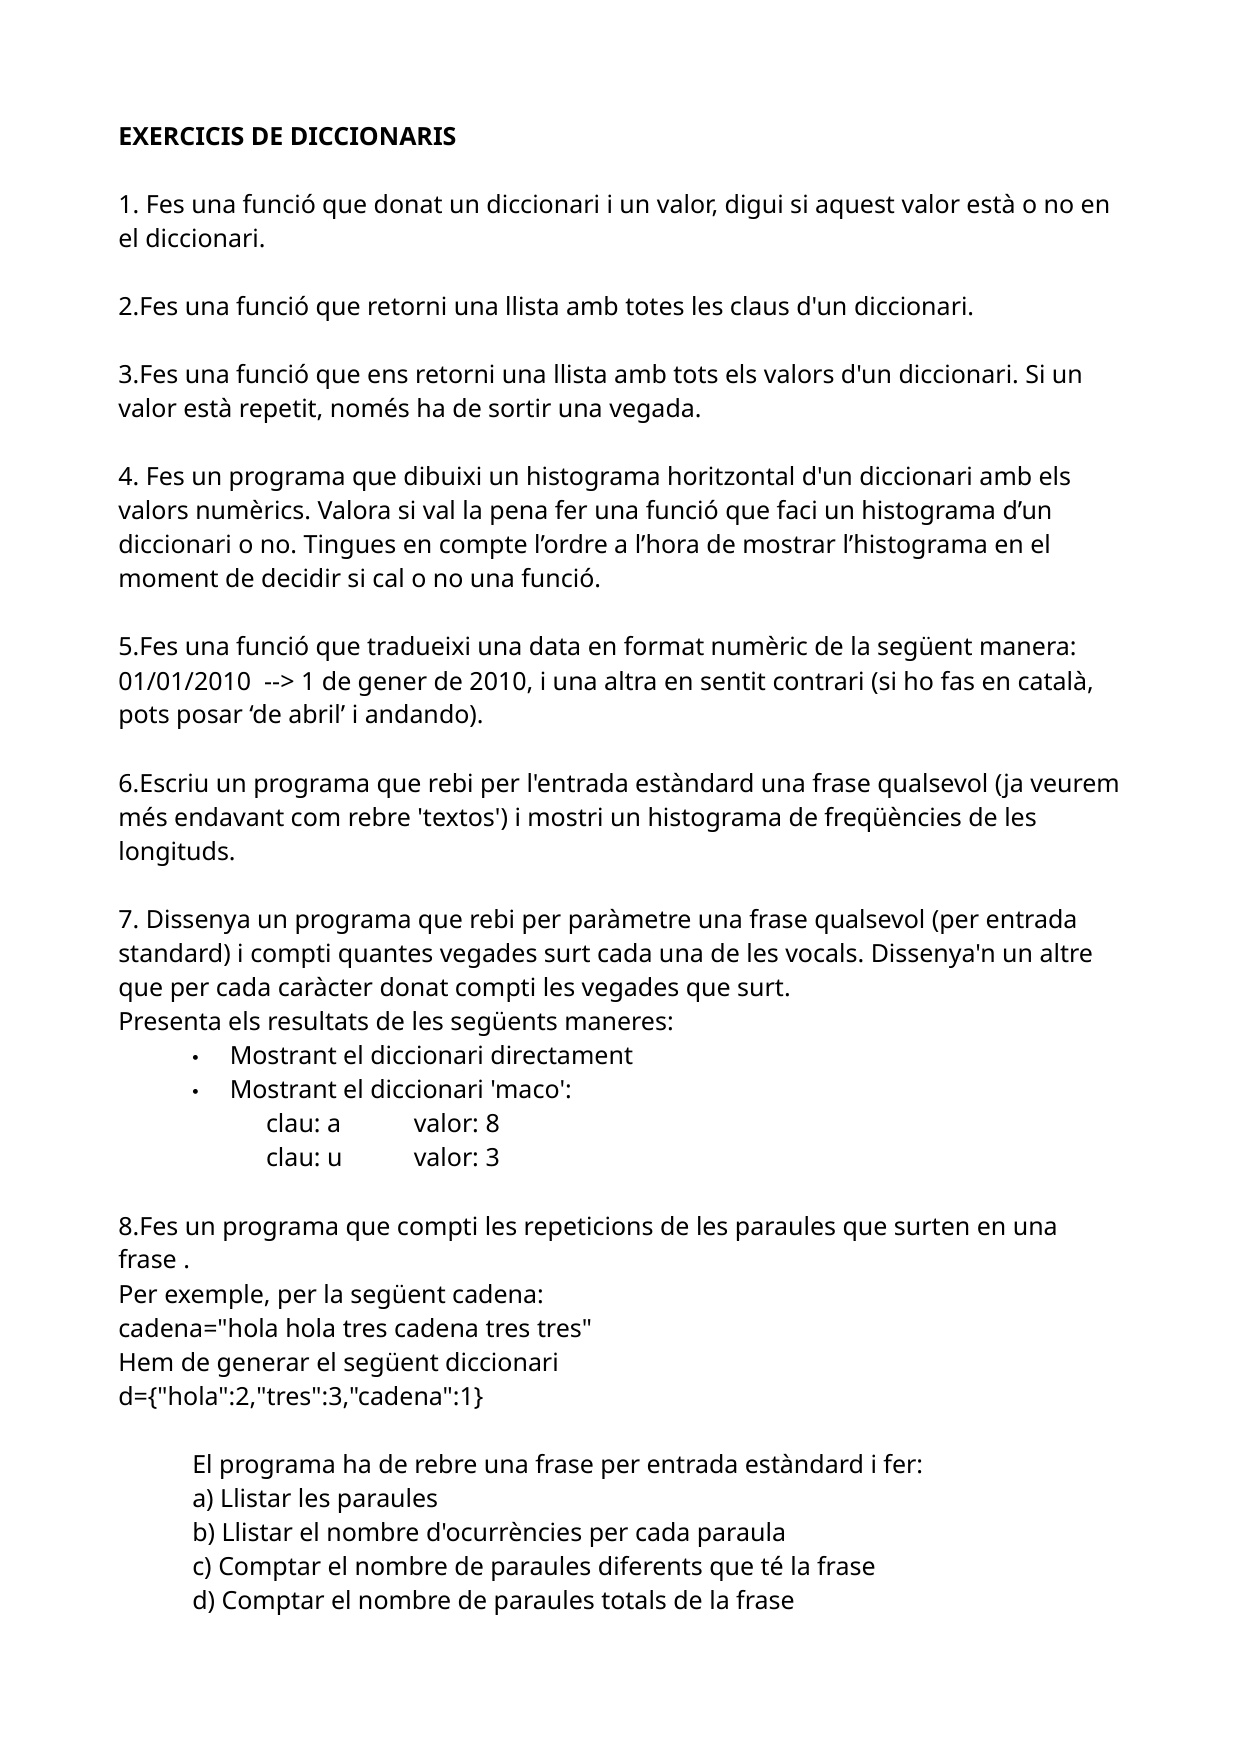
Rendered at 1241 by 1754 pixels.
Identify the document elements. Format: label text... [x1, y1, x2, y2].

list Fes una funció que tradueixi una data en format numèric de la següent manera: 01/01/2010 --> 1 de gener de 2010, i una altra en sentit contrari (si ho fas en català, pots posar ‘de abril’ i andando). [118, 629, 1122, 731]
list Presenta els resultats de les següents maneres: [118, 1004, 1122, 1038]
list Hem de generar el següent diccionari [118, 1344, 1122, 1378]
list Fes un programa que compti les repeticions de les paraules que surten en una frase . [118, 1208, 1122, 1276]
text EXERCICIS DE DICCIONARIS [118, 118, 1122, 152]
list clau: u valor: 3 [228, 1140, 1122, 1174]
list Mostrant el diccionari directament [192, 1038, 1122, 1072]
list Mostrant el diccionari 'maco': [192, 1072, 1122, 1106]
list El programa ha de rebre una frase per entrada estàndard i fer: [192, 1447, 1122, 1481]
list cadena="hola hola tres cadena tres tres" [118, 1310, 1122, 1344]
list d) Comptar el nombre de paraules totals de la frase [192, 1583, 1122, 1617]
list b) Llistar el nombre d'ocurrències per cada paraula [192, 1515, 1122, 1549]
list clau: a valor: 8 [228, 1106, 1122, 1140]
list Fes una funció que retorni una llista amb totes les claus d'un diccionari. [118, 288, 1122, 322]
list Fes una funció que ens retorni una llista amb tots els valors d'un diccionari. Si un valor està repetit, només ha de sortir una vegada. [118, 357, 1122, 425]
list a) Llistar les paraules [192, 1481, 1122, 1515]
list c) Comptar el nombre de paraules diferents que té la frase [192, 1549, 1122, 1583]
list Per exemple, per la següent cadena: [118, 1276, 1122, 1310]
list d={"hola":2,"tres":3,"cadena":1} [118, 1378, 1122, 1412]
list Fes un programa que dibuixi un histograma horitzontal d'un diccionari amb els valors numèrics. Valora si val la pena fer una funció que faci un histograma d’un diccionari o no. Tingues en compte l’ordre a l’hora de mostrar l’histograma en el moment de decidir si cal o no una funció. [118, 459, 1122, 595]
list Fes una funció que donat un diccionari i un valor, digui si aquest valor està o no en el diccionari. [118, 186, 1122, 254]
list Dissenya un programa que rebi per paràmetre una frase qualsevol (per entrada standard) i compti quantes vegades surt cada una de les vocals. Dissenya'n un altre que per cada caràcter donat compti les vegades que surt. [118, 902, 1122, 1004]
list Escriu un programa que rebi per l'entrada estàndard una frase qualsevol (ja veurem més endavant com rebre 'textos') i mostri un histograma de freqüències de les longituds. [118, 765, 1122, 867]
